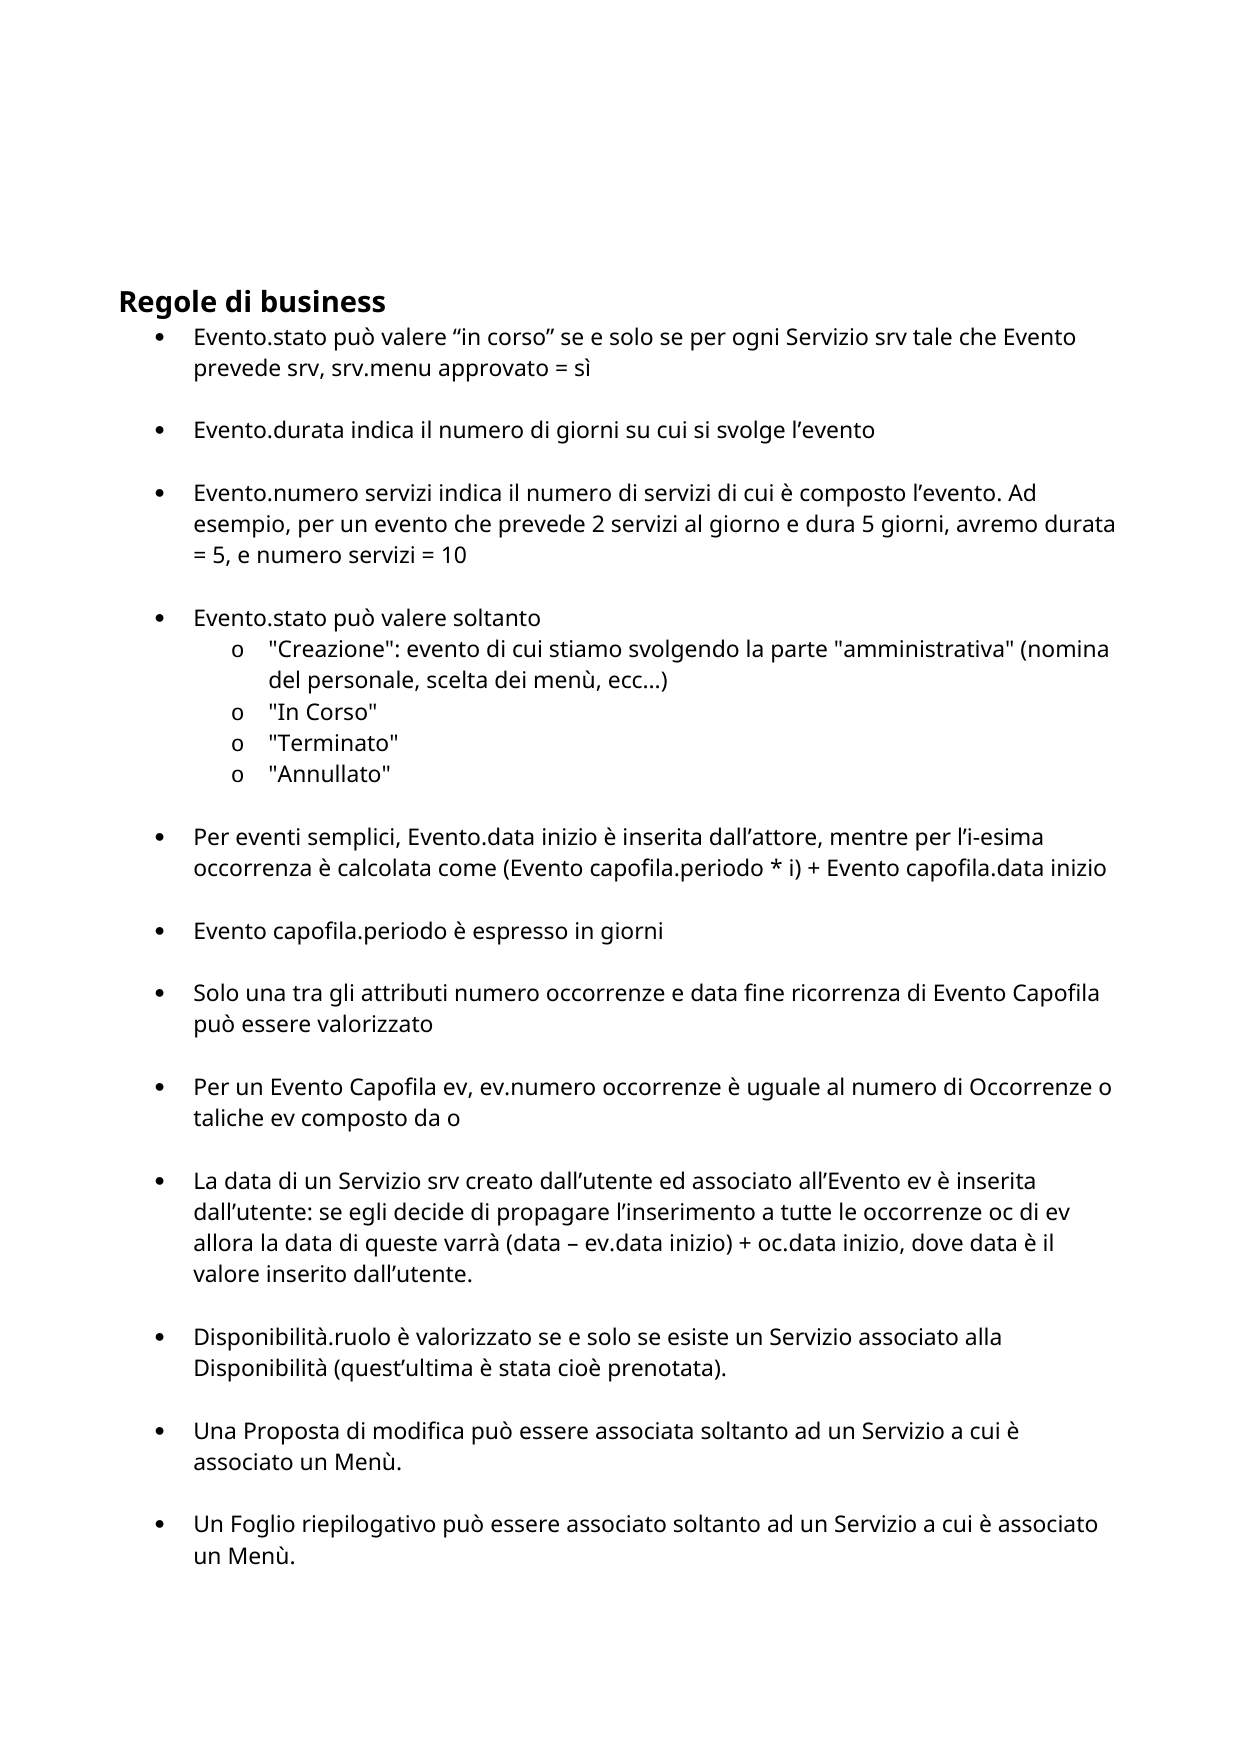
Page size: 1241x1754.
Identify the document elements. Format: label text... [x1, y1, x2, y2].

list La data di un Servizio srv creato dall’utente ed associato all’Evento ev è inserita dall’utente: se egli decide di propagare l’inserimento a tutte le occorrenze oc di ev allora la data di queste varrà (data – ev.data inizio) + oc.data inizio, dove data è il valore inserito dall’utente. [156, 1165, 1122, 1290]
list Per eventi semplici, Evento.data inizio è inserita dall’attore, mentre per l’i-esima occorrenza è calcolata come (Evento capofila.periodo * i) + Evento capofila.data inizio [156, 821, 1122, 883]
list Solo una tra gli attributi numero occorrenze e data fine ricorrenza di Evento Capofila può essere valorizzato [156, 977, 1122, 1040]
list Disponibilità.ruolo è valorizzato se e solo se esiste un Servizio associato alla Disponibilità (quest’ultima è stata cioè prenotata). [156, 1321, 1122, 1383]
list Un Foglio riepilogativo può essere associato soltanto ad un Servizio a cui è associato un Menù. [156, 1508, 1122, 1571]
list Evento.stato può valere “in corso” se e solo se per ogni Servizio srv tale che Evento prevede srv, srv.menu approvato = sì [156, 321, 1122, 383]
list Una Proposta di modifica può essere associata soltanto ad un Servizio a cui è associato un Menù. [156, 1415, 1122, 1477]
list Per un Evento Capofila ev, ev.numero occorrenze è uguale al numero di Occorrenze o taliche ev composto da o [156, 1071, 1122, 1133]
list Evento.numero servizi indica il numero di servizi di cui è composto l’evento. Ad esempio, per un evento che prevede 2 servizi al giorno e dura 5 giorni, avremo durata = 5, e numero servizi = 10 [156, 477, 1122, 571]
list "In Corso" [231, 696, 1122, 727]
list "Terminato" [231, 727, 1122, 758]
list "Annullato" [231, 758, 1122, 790]
text Regole di business [118, 281, 1122, 321]
list Evento.stato può valere soltanto [156, 602, 1122, 633]
list Evento.durata indica il numero di giorni su cui si svolge l’evento [156, 414, 1122, 446]
list Evento capofila.periodo è espresso in giorni [156, 915, 1122, 946]
list "Creazione": evento di cui stiamo svolgendo la parte "amministrativa" (nomina del personale, scelta dei menù, ecc…) [231, 633, 1122, 696]
